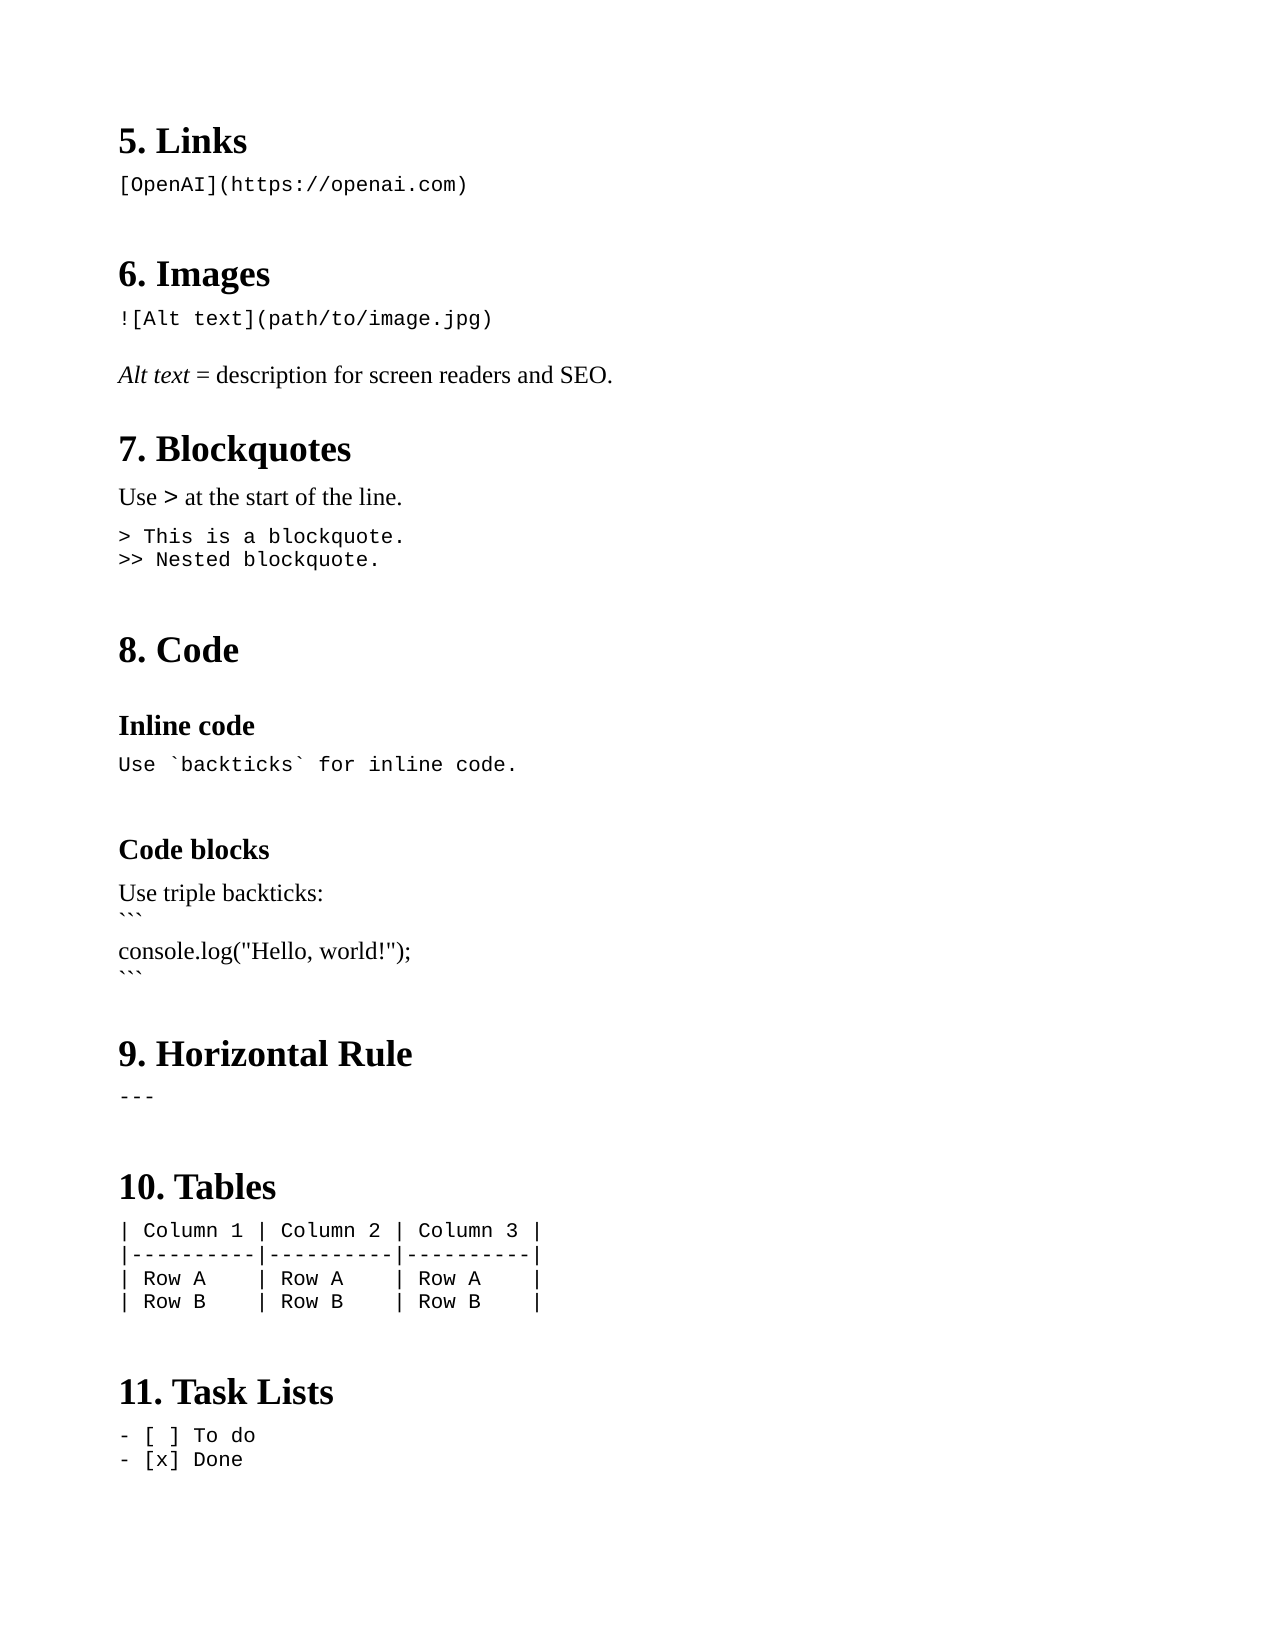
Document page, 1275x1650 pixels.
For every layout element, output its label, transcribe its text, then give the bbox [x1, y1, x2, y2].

subtitle 9. Horizontal Rule [118, 1031, 1157, 1074]
text |----------|----------|----------| [118, 1244, 1157, 1268]
subtitle 7. Blockquotes [118, 427, 1157, 470]
text Use `backticks` for inline code. [118, 754, 1157, 778]
text ![Alt text](path/to/image.jpg) [118, 307, 1157, 331]
text | Row A | Row A | Row A | [118, 1268, 1157, 1291]
text Use triple backticks: ``` console.log("Hello, world!"); ``` [118, 878, 1157, 993]
text - [ ] To do [118, 1425, 1157, 1449]
subtitle 5. Links [118, 118, 1157, 161]
text --- [118, 1087, 1157, 1110]
subtitle 8. Code [118, 628, 1157, 671]
subtitle 10. Tables [118, 1165, 1157, 1208]
text > This is a blockquote. [118, 526, 1157, 549]
subtitle 11. Task Lists [118, 1369, 1157, 1412]
text Use > at the start of the line. [118, 482, 1157, 513]
text | Column 1 | Column 2 | Column 3 | [118, 1220, 1157, 1244]
subtitle Inline code [118, 708, 1157, 742]
text - [x] Done [118, 1449, 1157, 1472]
subtitle Code blocks [118, 832, 1157, 866]
text >> Nested blockquote. [118, 549, 1157, 573]
subtitle 6. Images [118, 252, 1157, 295]
text Alt text = description for screen readers and SEO. [118, 361, 1157, 389]
text [OpenAI](https://openai.com) [118, 174, 1157, 197]
text | Row B | Row B | Row B | [118, 1291, 1157, 1315]
